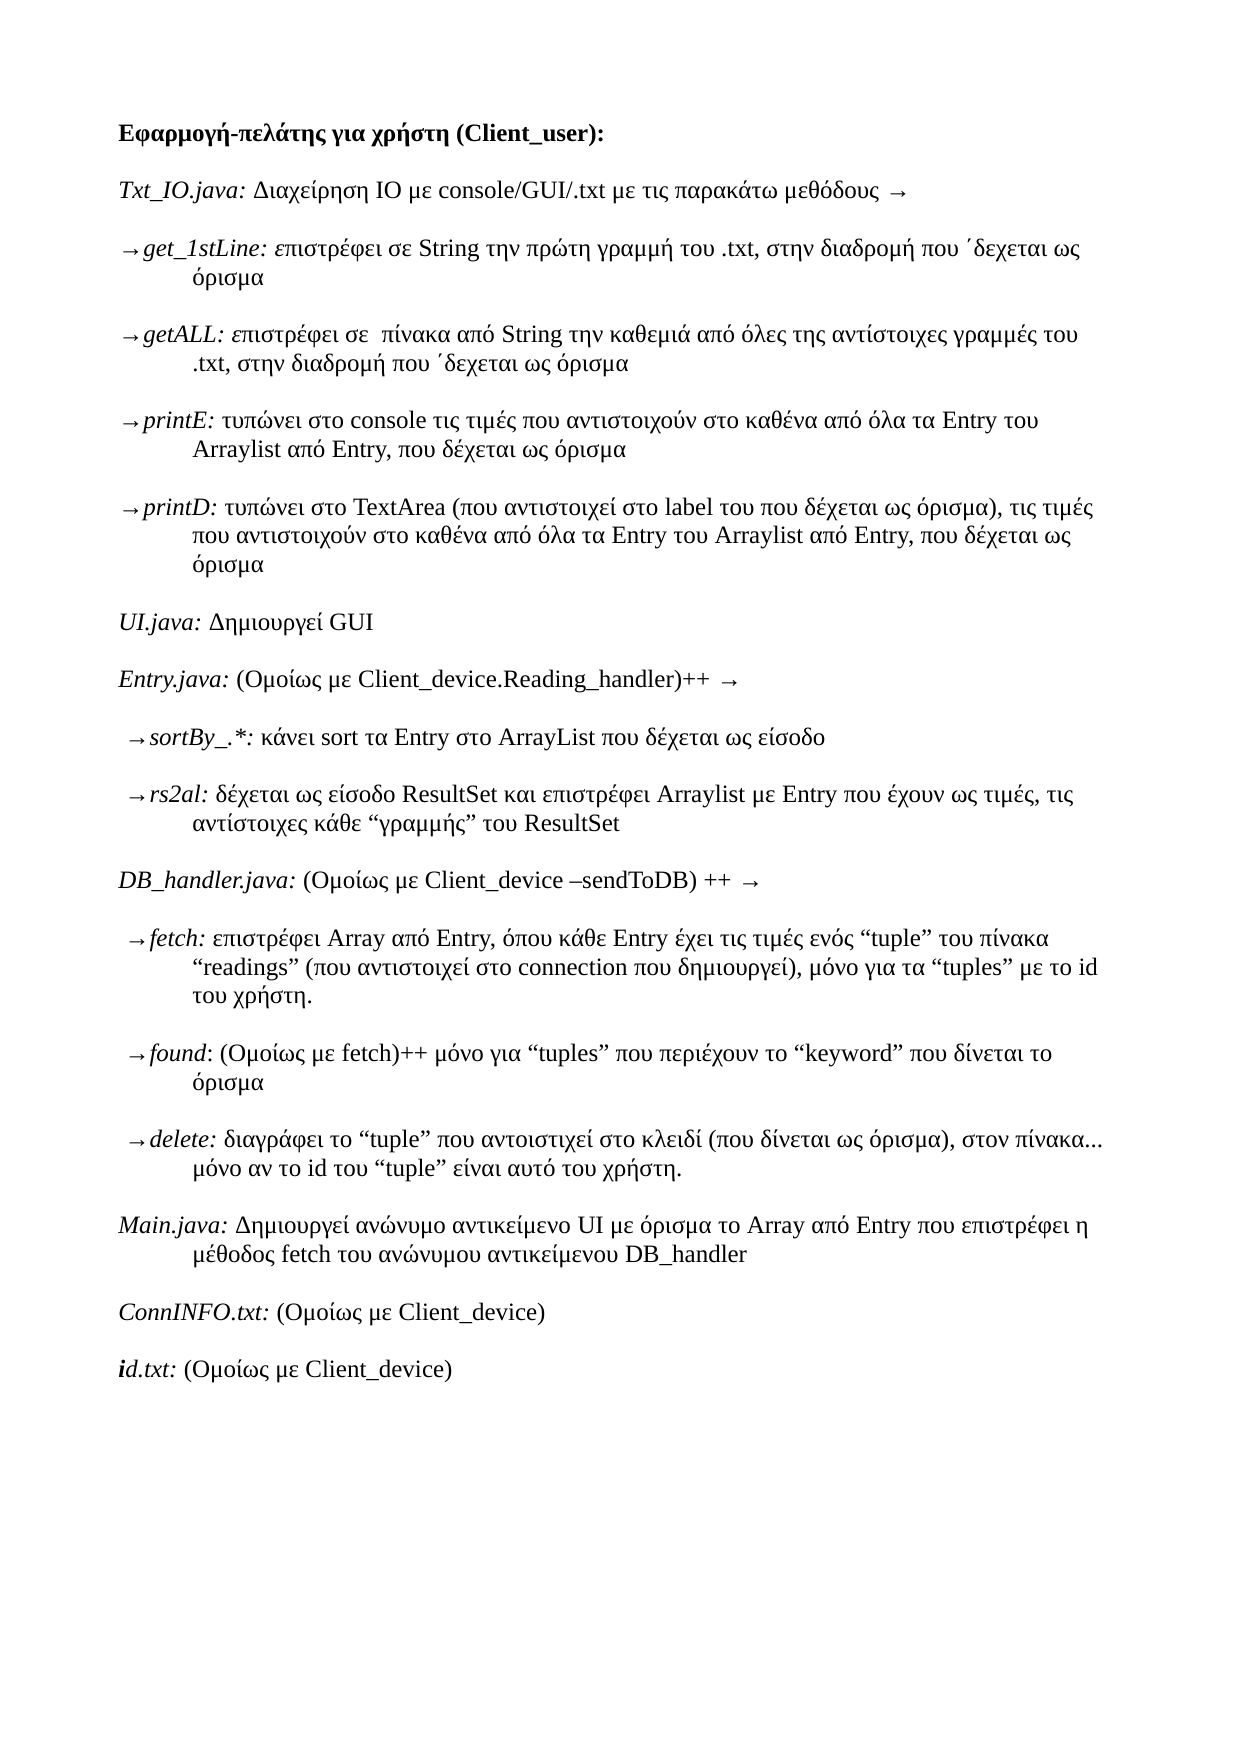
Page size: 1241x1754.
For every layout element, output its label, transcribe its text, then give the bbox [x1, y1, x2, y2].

text Entry.java: (Oμοίως με Client_device.Reading_handler)++ → [118, 664, 1122, 693]
text UI.java: Δημιουργεί GUI [118, 607, 1122, 636]
text Εφαρμογή-πελάτης για χρήστη (Client_user): [118, 118, 1122, 147]
text →rs2al: δέχεται ως είσοδο ResultSet και επιστρέφει Arraylist με Entry που έχουν ως τιμές, τις αντίστοιχες κάθε “γραμμής” του ResultSet [118, 779, 1122, 837]
text Txt_IO.java: Διαχείρηση ΙΟ με console/GUI/.txt με τις παρακάτω μεθόδους → [118, 176, 1122, 204]
text →delete: διαγράφει το “tuple” που αντοιστιχεί στο κλειδί (που δίνεται ως όρισμα), στον πίνακα... [118, 1124, 1122, 1153]
text →printD: τυπώνει στο TextArea (που αντιστοιχεί στο label του που δέχεται ως όρισμα), τις τιμές που αντιστοιχούν στο καθένα από όλα τα Entry του Arraylist από Entry, που δέχεται ως όρισμα [118, 492, 1122, 578]
text →printE: τυπώνει στο console τις τιμές που αντιστοιχούν στο καθένα από όλα τα Entry του Arraylist από Entry, που δέχεται ως όρισμα [118, 406, 1122, 463]
text →found: (Ομοίως με fetch)++ μόνο για “tuples” που περιέχουν το “keyword” που δίνεται το όρισμα [118, 1038, 1122, 1096]
text Main.java: Δημιουργεί ανώνυμο αντικείμενο UI με όρισμα το Array από Entry που επιστρέφει η μέθοδος fetch του ανώνυμου αντικείμενου DB_handler [118, 1211, 1122, 1268]
text →getALL: επιστρέφει σε πίνακα από String την καθεμιά από όλες της αντίστοιχες γραμμές του [118, 319, 1122, 348]
text →get_1stLine: επιστρέφει σε String την πρώτη γραμμή του .txt, στην διαδρομή που ΄δεχεται ως όρισμα [118, 233, 1122, 291]
text .txt, στην διαδρομή που ΄δεχεται ως όρισμα [118, 348, 1122, 377]
text μόνο αν το id του “tuple” είναι αυτό του χρήστη. [118, 1153, 1122, 1182]
text →sortBy_.*: κάνει sort τα Entry στο ArrayList που δέχεται ως είσοδο [118, 722, 1122, 751]
text id.txt: (Ομοίως με Client_device) [118, 1354, 1122, 1383]
text →fetch: επιστρέφει Array από Entry, όπου κάθε Entry έχει τις τιμές ενός “tuple” του πίνακα “readings” (που αντιστοιχεί στο connection που δημιουργεί), μόνο για τα “tuples” με το id του χρήστη. [118, 923, 1122, 1009]
text ConnINFO.txt: (Ομοίως με Client_device) [118, 1297, 1122, 1326]
text DB_handler.java: (Ομοίως με Client_device –sendToDB) ++ → [118, 866, 1122, 894]
